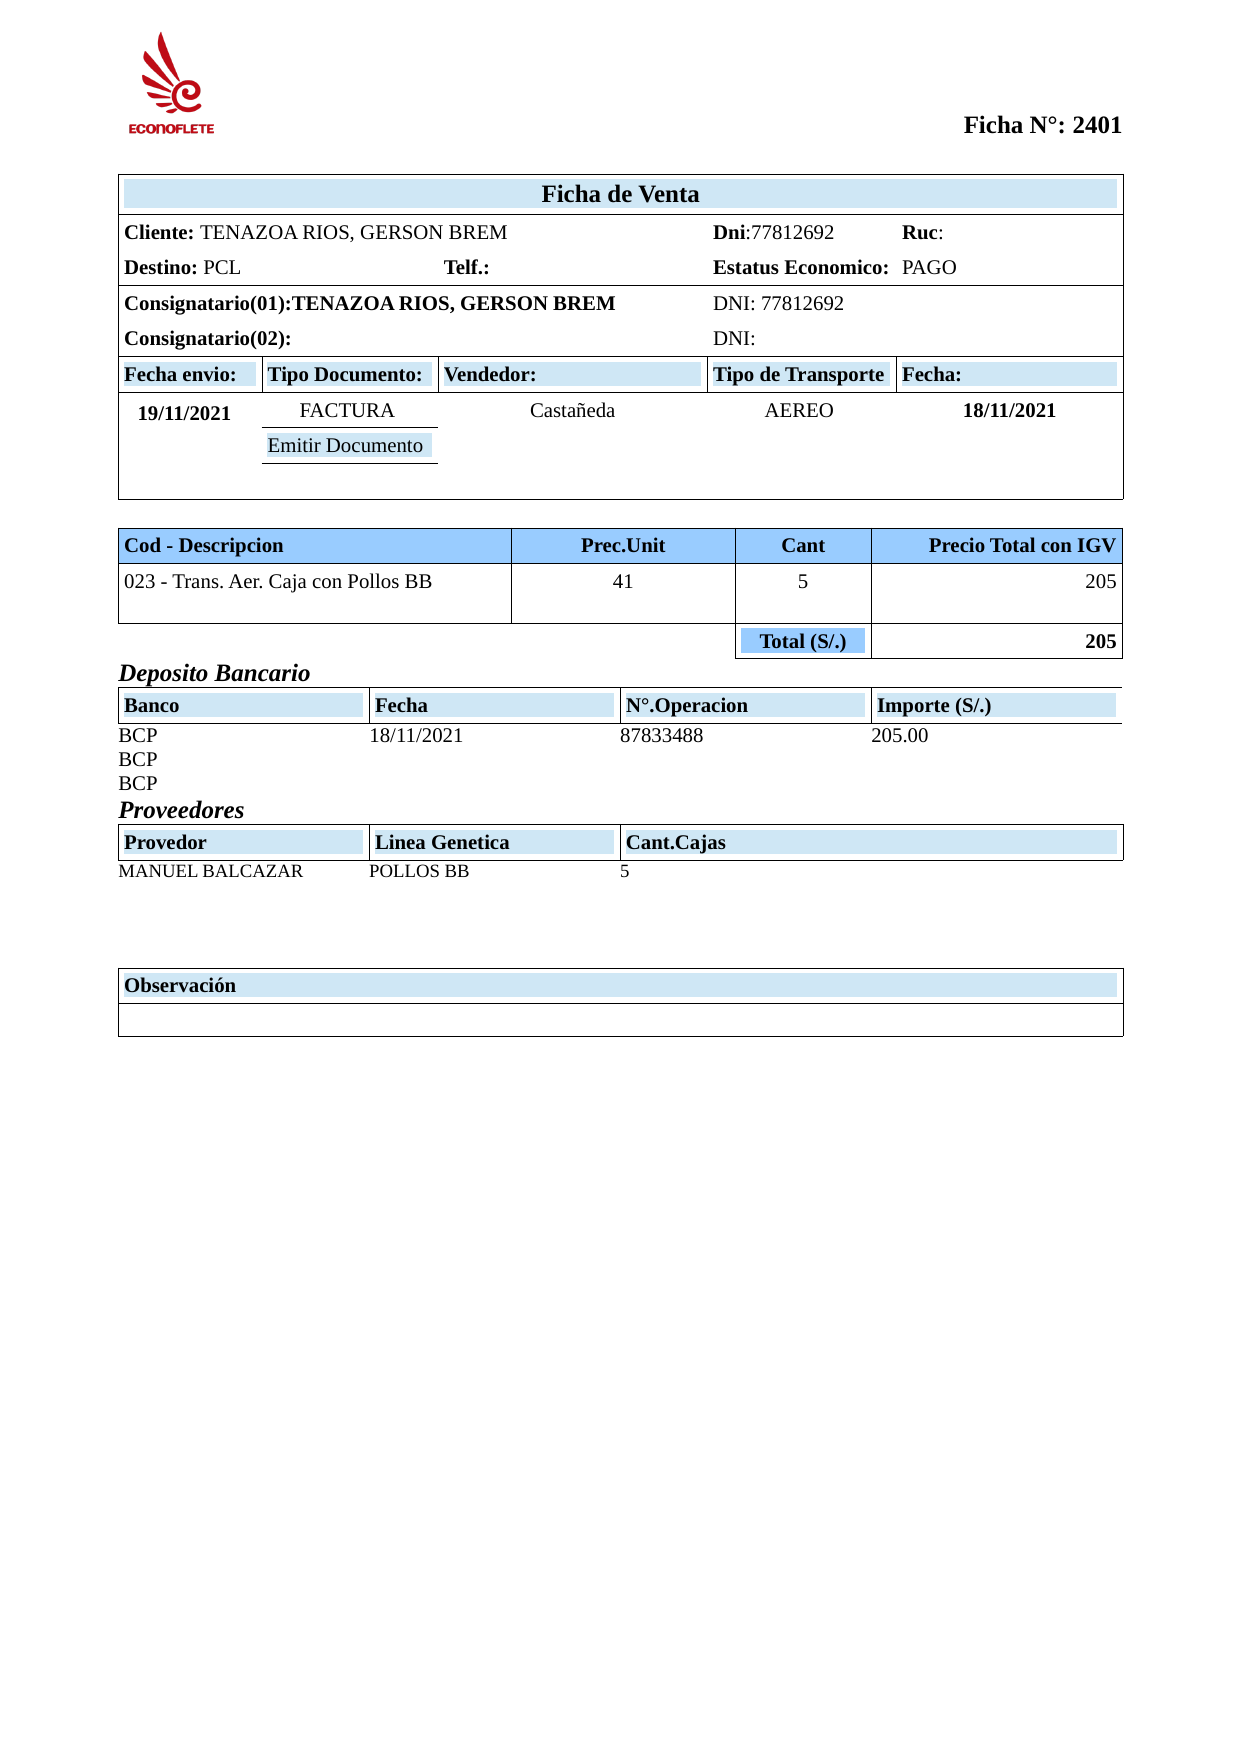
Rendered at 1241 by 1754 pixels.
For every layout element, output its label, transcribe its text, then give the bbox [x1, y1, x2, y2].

table_cell [369, 747, 620, 771]
table_cell [119, 1004, 1123, 1036]
table_cell 5 [620, 861, 1123, 881]
table_cell Consignatario(01):TENAZOA RIOS, GERSON BREM [119, 286, 707, 321]
text Proveedores [118, 795, 1122, 824]
table_cell POLLOS BB [369, 861, 620, 881]
table_cell BCP [118, 771, 369, 795]
table_cell 18/11/2021 [896, 393, 1123, 498]
table_cell [871, 747, 1122, 771]
table_cell [118, 624, 511, 658]
table_cell [511, 624, 735, 658]
table_cell 5 [736, 564, 871, 623]
table_header Cod - Descripcion [119, 529, 511, 563]
table_cell Telf.: [438, 249, 707, 285]
table_cell Total (S/.) [736, 624, 871, 658]
table_cell BCP [118, 747, 369, 771]
table_cell 023 - Trans. Aer. Caja con Pollos BB [119, 564, 511, 623]
table_header N°.Operacion [621, 688, 871, 723]
table_cell Destino: PCL [119, 249, 438, 285]
table_cell Ruc: [896, 215, 1123, 249]
table_cell MANUEL BALCAZAR [118, 861, 369, 881]
table_cell AEREO [707, 393, 896, 498]
table_cell Tipo Documento: [263, 357, 438, 392]
table_cell [369, 903, 620, 924]
table_cell DNI: [707, 321, 1123, 356]
table_cell 41 [512, 564, 735, 623]
table_header Provedor [119, 825, 369, 859]
table_header Ficha de Venta [119, 175, 1123, 214]
table_header Precio Total con IGV [872, 529, 1122, 563]
table_cell [118, 946, 369, 967]
table_cell PAGO [896, 249, 1123, 285]
table_cell 205 [872, 564, 1122, 623]
table_cell Fecha envio: [119, 357, 262, 392]
picture [118, 31, 225, 134]
table_cell [620, 903, 1123, 924]
table_cell 205 [872, 624, 1122, 658]
table_cell [118, 924, 369, 946]
table_cell BCP [118, 724, 369, 747]
table_cell [620, 771, 871, 795]
table_cell [620, 881, 1123, 903]
table_cell [262, 464, 438, 498]
table_cell [369, 924, 620, 946]
table_cell Dni:77812692 [707, 215, 896, 249]
table_header Fecha [370, 688, 620, 723]
table_cell [620, 747, 871, 771]
table_cell Cliente: TENAZOA RIOS, GERSON BREM [119, 215, 707, 249]
table_header Observación [119, 969, 1123, 1003]
table_cell [620, 924, 1123, 946]
table_cell [369, 881, 620, 903]
table_header Cant [736, 529, 871, 563]
table_header Importe (S/.) [872, 688, 1122, 723]
table_cell Tipo de Transporte [708, 357, 896, 392]
table_cell Consignatario(02): [119, 321, 707, 356]
table_header Cant.Cajas [621, 825, 1123, 859]
table_cell [871, 771, 1122, 795]
table_cell Emitir Documento [262, 428, 438, 463]
table_cell [118, 881, 369, 903]
table_cell Vendedor: [439, 357, 707, 392]
table_cell Castañeda [438, 393, 707, 498]
table_cell Estatus Economico: [707, 249, 896, 285]
table_cell Fecha: [897, 357, 1123, 392]
table_cell [118, 903, 369, 924]
table_cell 18/11/2021 [369, 724, 620, 747]
table_cell 19/11/2021 [119, 393, 262, 498]
table_cell 205.00 [871, 724, 1122, 747]
table_cell FACTURA [262, 393, 438, 427]
table_cell 87833488 [620, 724, 871, 747]
text Deposito Bancario [118, 658, 1122, 687]
table_header Linea Genetica [370, 825, 620, 859]
table_cell [369, 946, 620, 967]
table_cell DNI: 77812692 [707, 286, 1123, 321]
table_cell [369, 771, 620, 795]
table_cell [620, 946, 1123, 967]
table_header Prec.Unit [512, 529, 735, 563]
table_header Banco [119, 688, 369, 723]
